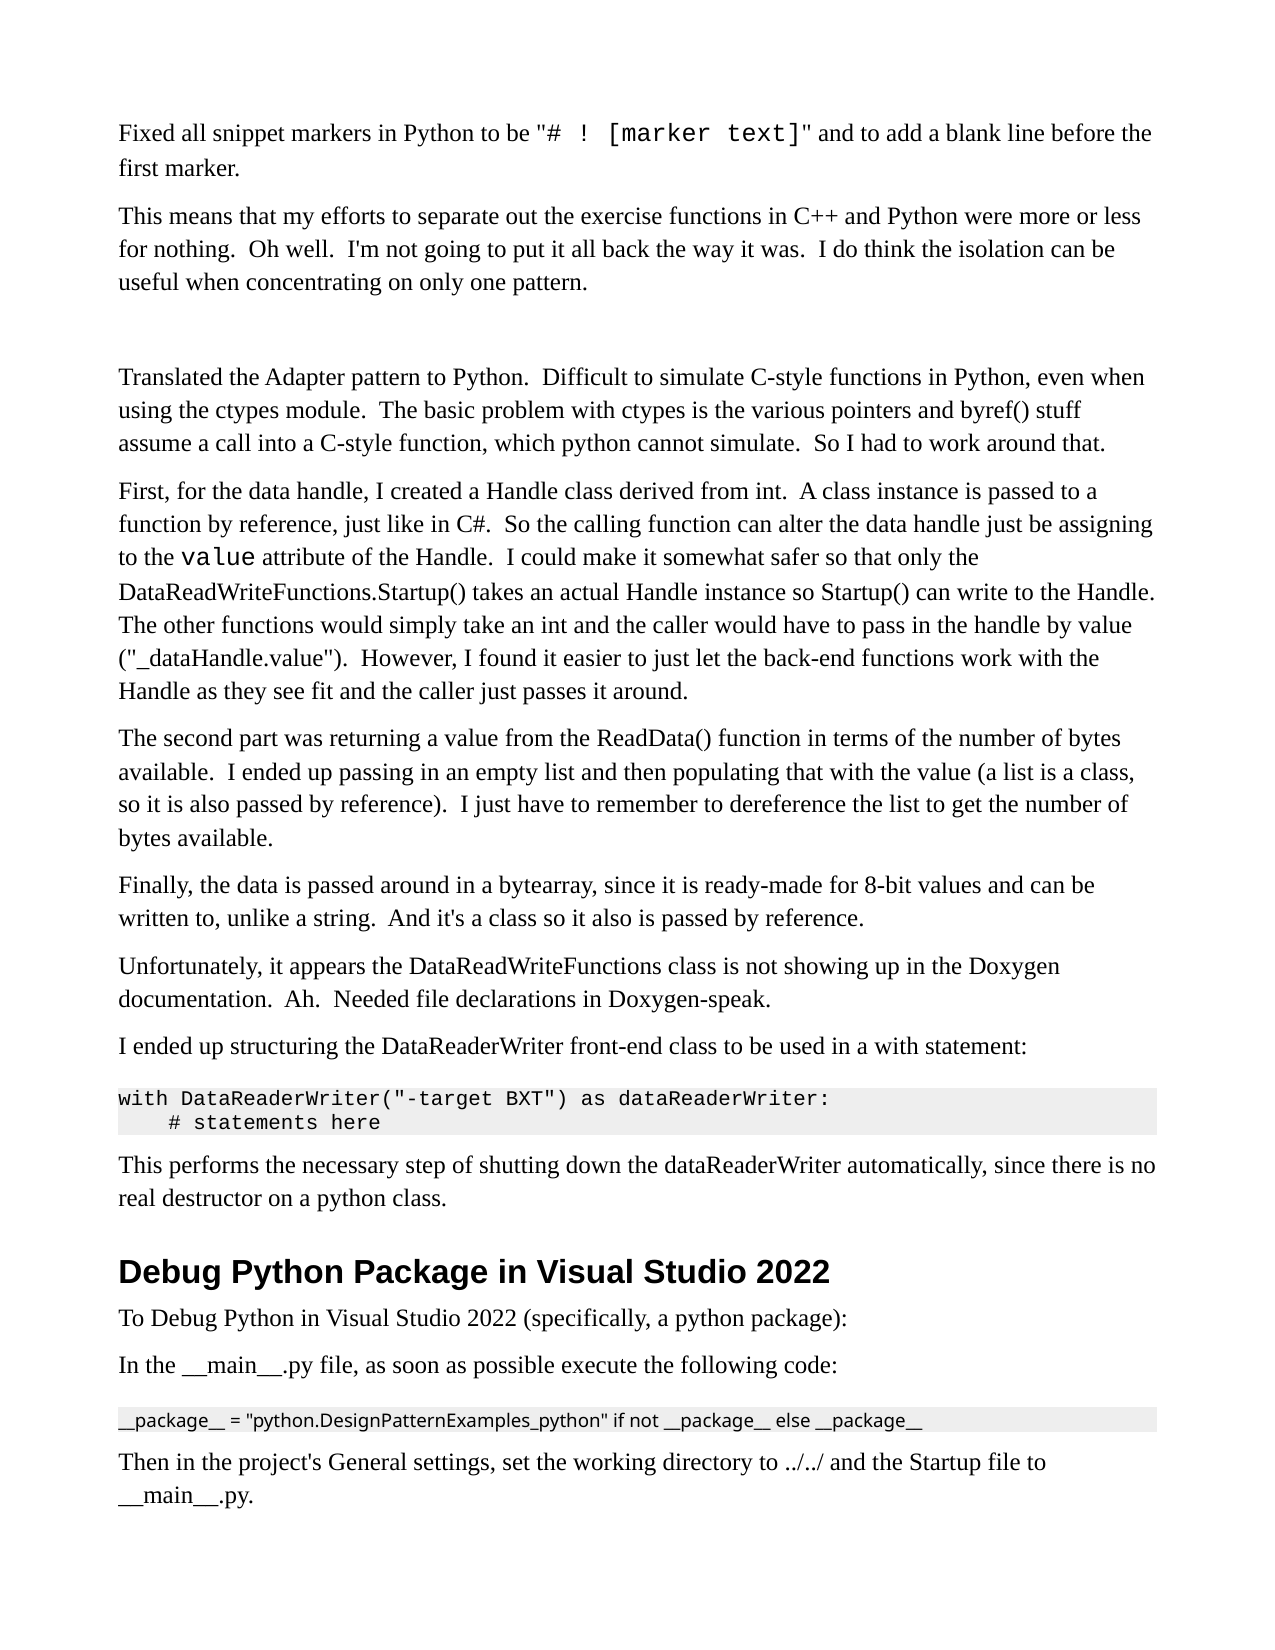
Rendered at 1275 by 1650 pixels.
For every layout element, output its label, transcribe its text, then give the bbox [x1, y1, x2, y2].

text # statements here [118, 1112, 1157, 1135]
text To Debug Python in Visual Studio 2022 (specifically, a python package): [118, 1303, 1157, 1331]
text This means that my efforts to separate out the exercise functions in C++ and Python were more or less for nothing. Oh well. I'm not going to put it all back the way it was. I do think the isolation can be useful when concentrating on only one pattern. [118, 201, 1157, 296]
text This performs the necessary step of shutting down the dataReaderWriter automatically, since there is no real destructor on a python class. [118, 1150, 1157, 1212]
text __package__ = "python.DesignPatternExamples_python" if not __package__ else __package__ [118, 1407, 1157, 1432]
text The second part was returning a value from the ReadData() function in terms of the number of bytes available. I ended up passing in an empty list and then populating that with the value (a list is a class, so it is also passed by reference). I just have to remember to dereference the list to get the number of bytes available. [118, 723, 1157, 851]
text with DataReaderWriter("-target BXT") as dataReaderWriter: [118, 1088, 1157, 1112]
text Unfortunately, it appears the DataReadWriteFunctions class is not showing up in the Doxygen documentation. Ah. Needed file declarations in Doxygen-speak. [118, 951, 1157, 1013]
text I ended up structuring the DataReaderWriter front-end class to be used in a with statement: [118, 1031, 1157, 1060]
text First, for the data handle, I created a Handle class derived from int. A class instance is passed to a function by reference, just like in C#. So the calling function can alter the data handle just be assigning to the value attribute of the Handle. I could make it somewhat safer so that only the DataReadWriteFunctions.Startup() takes an actual Handle instance so Startup() can write to the Handle. The other functions would simply take an int and the caller would have to pass in the handle by value ("_dataHandle.value"). However, I found it easier to just let the back-end functions work with the Handle as they see fit and the caller just passes it around. [118, 476, 1157, 705]
text Finally, the data is passed around in a bytearray, since it is ready-made for 8-bit values and can be written to, unlike a string. And it's a class so it also is passed by reference. [118, 870, 1157, 932]
text Fixed all snippet markers in Python to be "# ! [marker text]" and to add a blank line before the first marker. [118, 118, 1157, 182]
text Then in the project's General settings, set the working directory to ../../ and the Startup file to __main__.py. [118, 1447, 1157, 1509]
text In the __main__.py file, as soon as possible execute the following code: [118, 1350, 1157, 1379]
text Translated the Adapter pattern to Python. Difficult to simulate C-style functions in Python, even when using the ctypes module. The basic problem with ctypes is the various pointers and byref() stuff assume a call into a C-style function, which python cannot simulate. So I had to work around that. [118, 362, 1157, 457]
subtitle Debug Python Package in Visual Studio 2022 [118, 1252, 1157, 1290]
